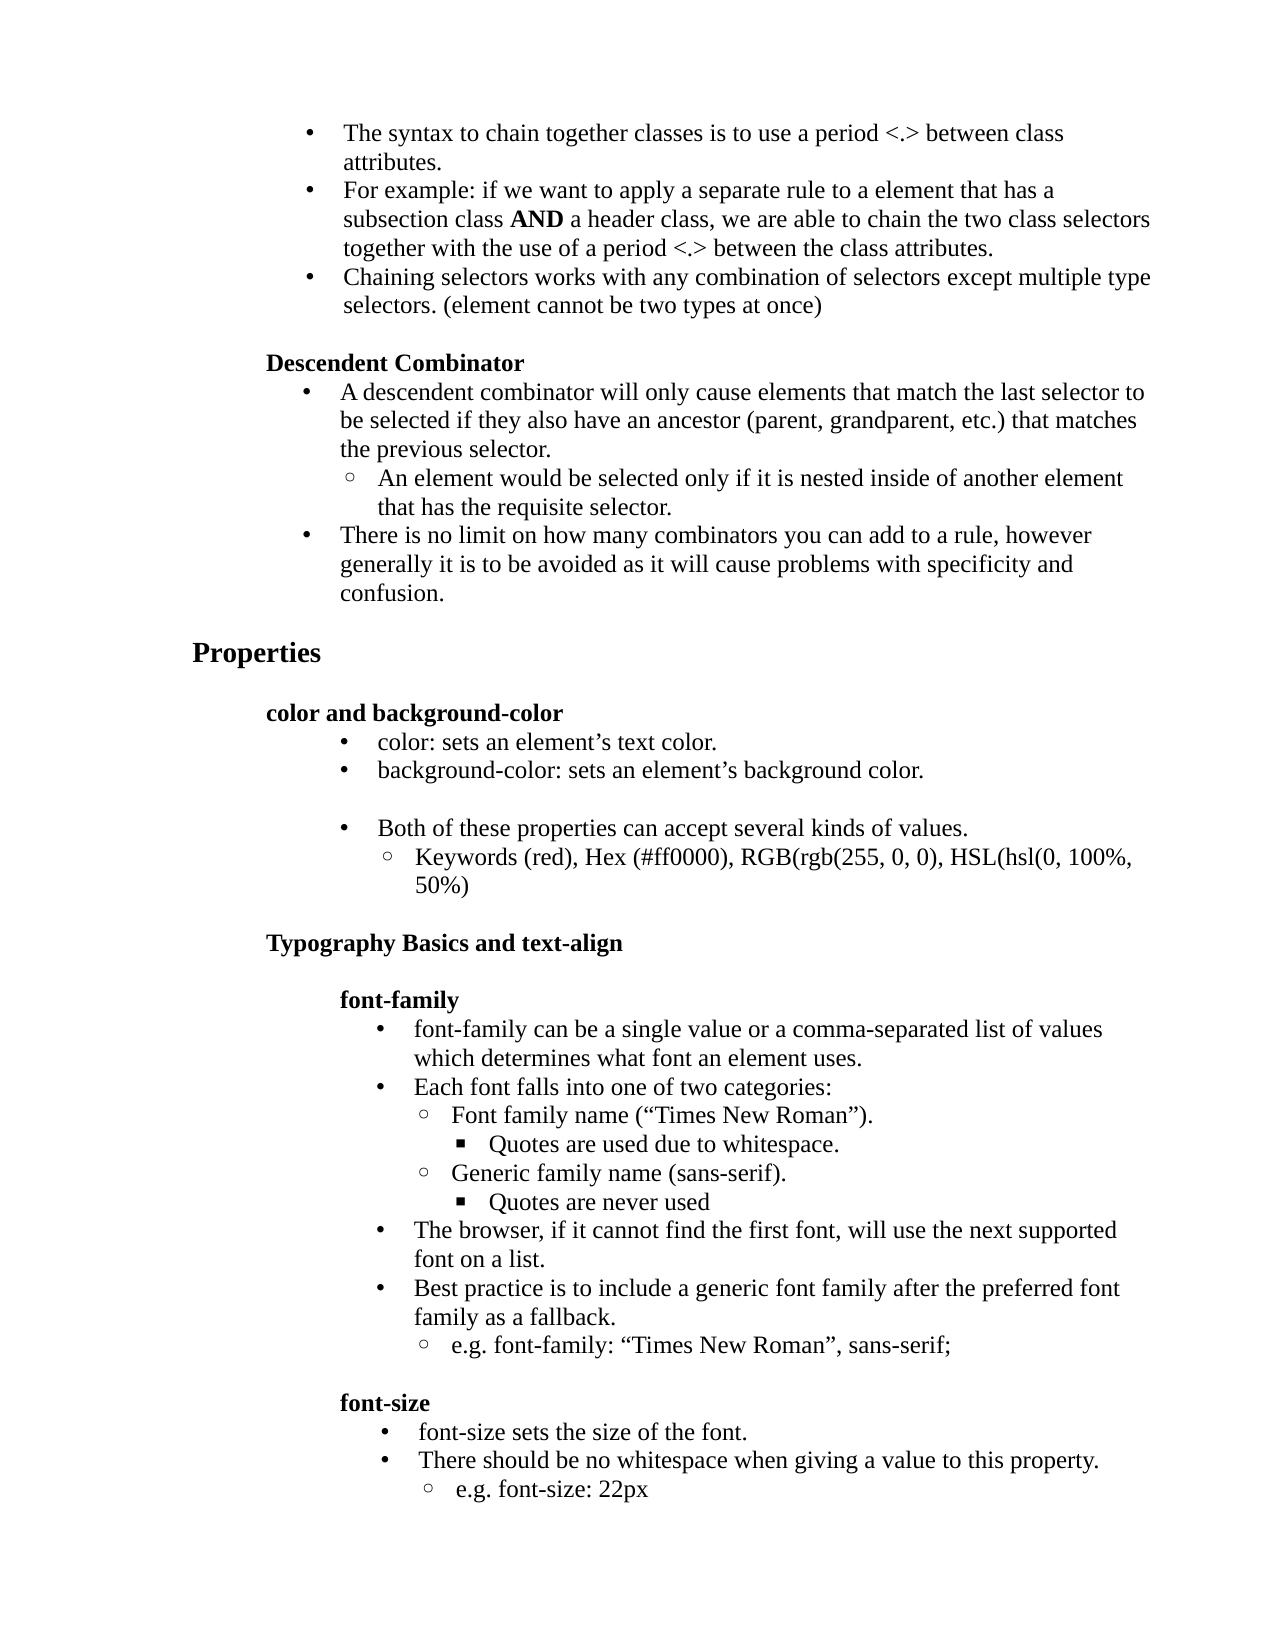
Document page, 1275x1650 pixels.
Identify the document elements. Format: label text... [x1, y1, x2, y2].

text color and background-color [118, 698, 1157, 727]
list Generic family name (sans-serif). [413, 1158, 1157, 1187]
list e.g. font-size: 22px [418, 1474, 1157, 1503]
text Properties [118, 636, 1157, 669]
list Quotes are never used [451, 1187, 1157, 1215]
list Font family name (“Times New Roman”). [413, 1100, 1157, 1129]
list A descendent combinator will only cause elements that match the last selector to be selected if they also have an ancestor (parent, grandparent, etc.) that matches the previous selector. [302, 377, 1157, 463]
list An element would be selected only if it is nested inside of another element that has the requisite selector. [340, 463, 1157, 521]
list For example: if we want to apply a separate rule to a element that has a subsection class AND a header class, we are able to chain the two class selectors together with the use of a period <.> between the class attributes. [306, 176, 1157, 262]
list e.g. font-family: “Times New Roman”, sans-serif; [413, 1330, 1157, 1359]
text font-family [118, 985, 1157, 1014]
list There is no limit on how many combinators you can add to a rule, however generally it is to be avoided as it will cause problems with specificity and confusion. [302, 521, 1157, 607]
text font-size [118, 1388, 1157, 1417]
list Each font falls into one of two categories: [376, 1072, 1157, 1100]
text Descendent Combinator [118, 348, 1157, 377]
list The syntax to chain together classes is to use a period <.> between class attributes. [306, 118, 1157, 176]
list Both of these properties can accept several kinds of values. [340, 813, 1157, 842]
list Quotes are used due to whitespace. [451, 1129, 1157, 1158]
list The browser, if it cannot find the first font, will use the next supported font on a list. [376, 1215, 1157, 1273]
list Chaining selectors works with any combination of selectors except multiple type selectors. (element cannot be two types at once) [306, 262, 1157, 319]
text Typography Basics and text-align [118, 928, 1157, 957]
list background-color: sets an element’s background color. [340, 755, 1157, 784]
list Best practice is to include a generic font family after the preferred font family as a fallback. [376, 1273, 1157, 1330]
list font-family can be a single value or a comma-separated list of values which determines what font an element uses. [376, 1014, 1157, 1072]
list There should be no whitespace when giving a value to this property. [381, 1445, 1157, 1474]
list font-size sets the size of the font. [381, 1417, 1157, 1445]
list Keywords (red), Hex (#ff0000), RGB(rgb(255, 0, 0), HSL(hsl(0, 100%, 50%) [377, 842, 1157, 899]
list color: sets an element’s text color. [340, 727, 1157, 755]
